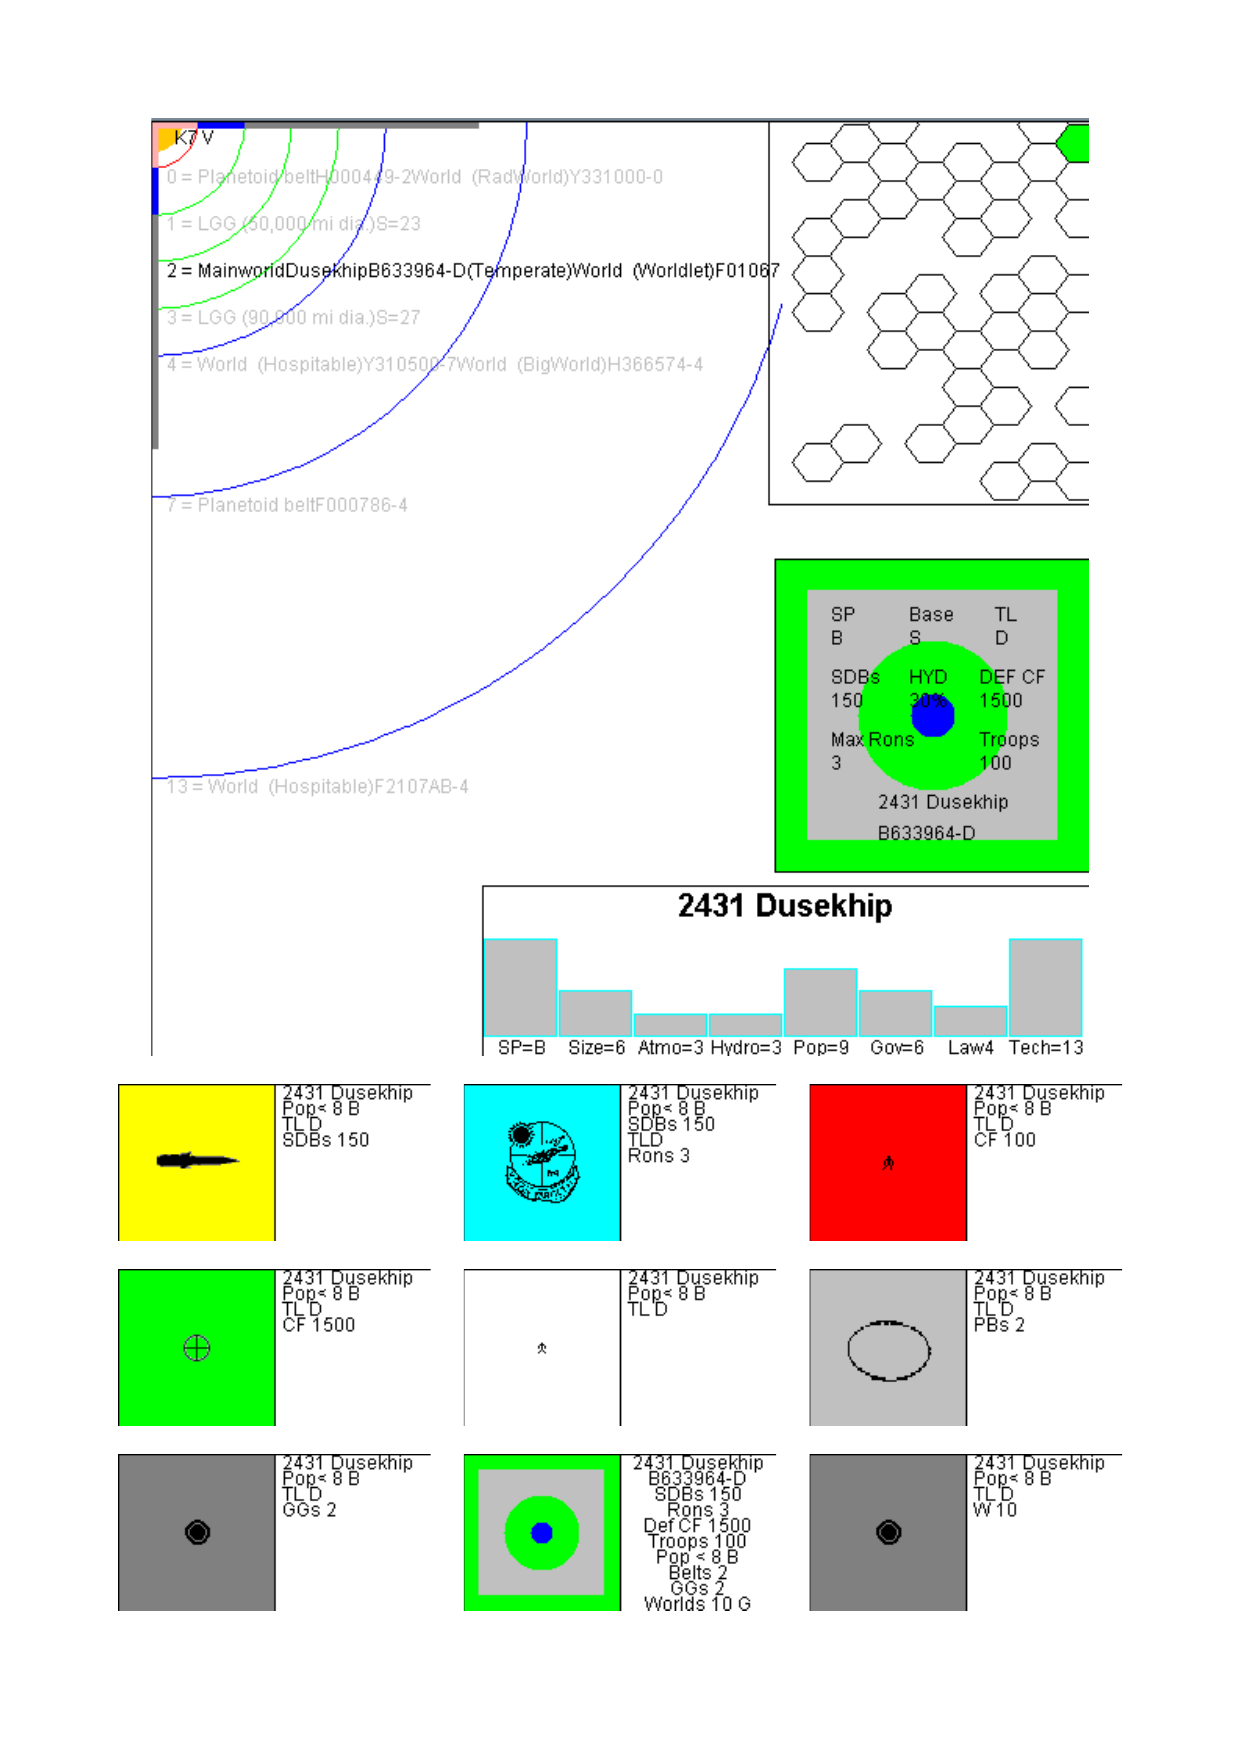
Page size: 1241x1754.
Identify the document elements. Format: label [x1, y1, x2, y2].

picture [118, 1084, 431, 1241]
picture [809, 1454, 1123, 1611]
picture [118, 1454, 431, 1611]
picture [809, 1084, 1123, 1241]
picture [463, 1269, 777, 1426]
picture [463, 1084, 777, 1241]
picture [463, 1454, 777, 1611]
picture [151, 118, 1089, 1056]
picture [118, 1269, 431, 1426]
picture [809, 1269, 1123, 1426]
